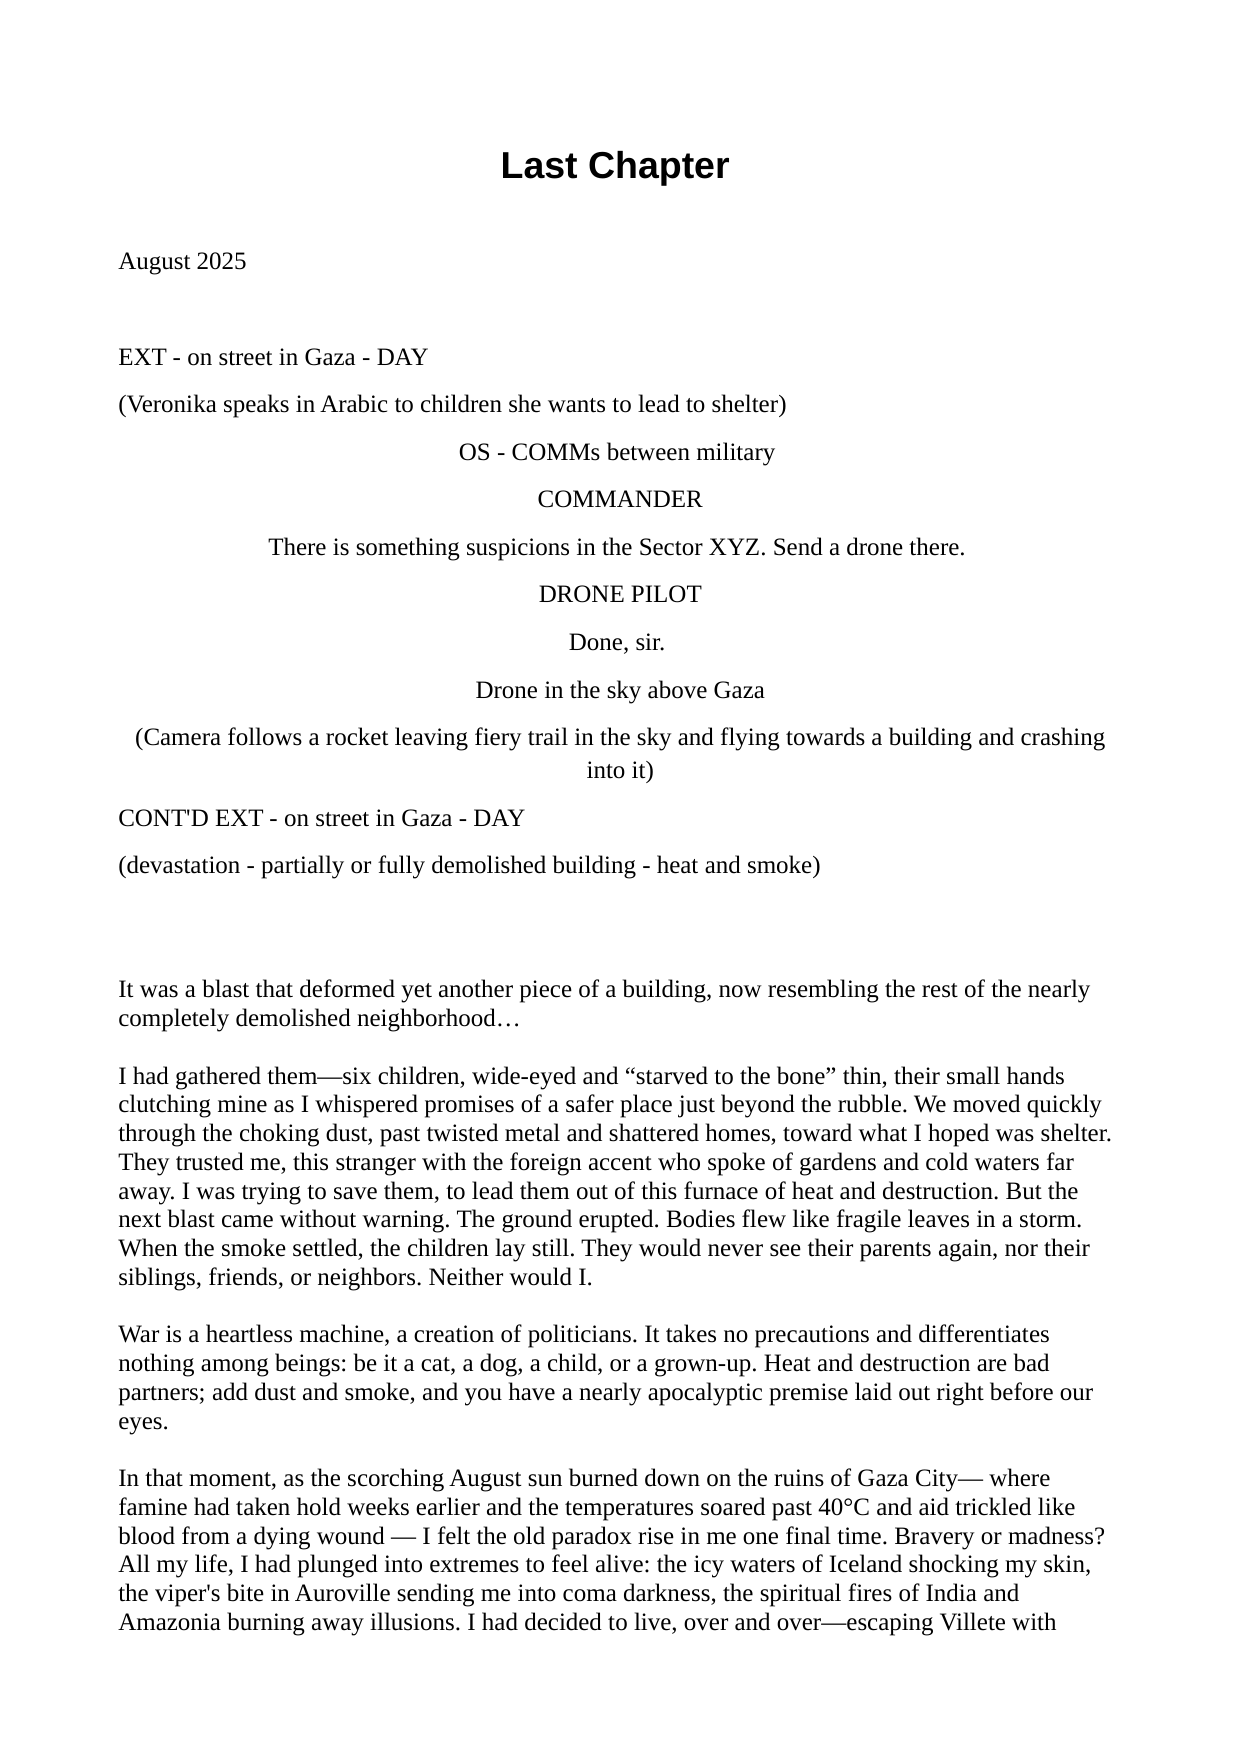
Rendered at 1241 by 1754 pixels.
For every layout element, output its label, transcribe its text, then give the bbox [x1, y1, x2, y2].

subtitle Last Chapter [118, 143, 1122, 186]
text I had gathered them—six children, wide-eyed and “starved to the bone” thin, their small hands clutching mine as I whispered promises of a safer place just beyond the rubble. We moved quickly through the choking dust, past twisted metal and shattered homes, toward what I hoped was shelter. They trusted me, this stranger with the foreign accent who spoke of gardens and cold waters far away. I was trying to save them, to lead them out of this furnace of heat and destruction. But the next blast came without warning. The ground erupted. Bodies flew like fragile leaves in a storm. When the smoke settled, the children lay still. They would never see their parents again, nor their siblings, friends, or neighbors. Neither would I. [118, 1061, 1122, 1291]
text There is something suspicions in the Sector XYZ. Send a drone there. [118, 532, 1122, 561]
text (Camera follows a rocket leaving fiery trail in the sky and flying towards a building and crashing into it) [118, 722, 1122, 784]
text In that moment, as the scorching August sun burned down on the ruins of Gaza City— where famine had taken hold weeks earlier and the temperatures soared past 40°C and aid trickled like blood from a dying wound — I felt the old paradox rise in me one final time. Bravery or madness? All my life, I had plunged into extremes to feel alive: the icy waters of Iceland shocking my skin, the viper's bite in Auroville sending me into coma darkness, the spiritual fires of India and Amazonia burning away illusions. I had decided to live, over and over—escaping Villete with [118, 1463, 1122, 1636]
text COMMANDER [118, 484, 1122, 513]
text OS - COMMs between military [118, 437, 1122, 466]
text CONT'D EXT - on street in Gaza - DAY [118, 803, 1122, 832]
text War is a heartless machine, a creation of politicians. It takes no precautions and differentiates nothing among beings: be it a cat, a dog, a child, or a grown-up. Heat and destruction are bad partners; add dust and smoke, and you have a nearly apocalyptic premise laid out right before our eyes. [118, 1319, 1122, 1434]
text EXT - on street in Gaza - DAY [118, 342, 1122, 370]
text DRONE PILOT [118, 579, 1122, 608]
text August 2025 [118, 246, 1122, 275]
text Done, sir. [118, 627, 1122, 656]
text It was a blast that deformed yet another piece of a building, now resembling the rest of the nearly completely demolished neighborhood… [118, 974, 1122, 1032]
text (devastation - partially or fully demolished building - heat and smoke) [118, 851, 1122, 879]
text (Veronika speaks in Arabic to children she wants to lead to shelter) [118, 389, 1122, 418]
text Drone in the sky above Gaza [118, 675, 1122, 703]
